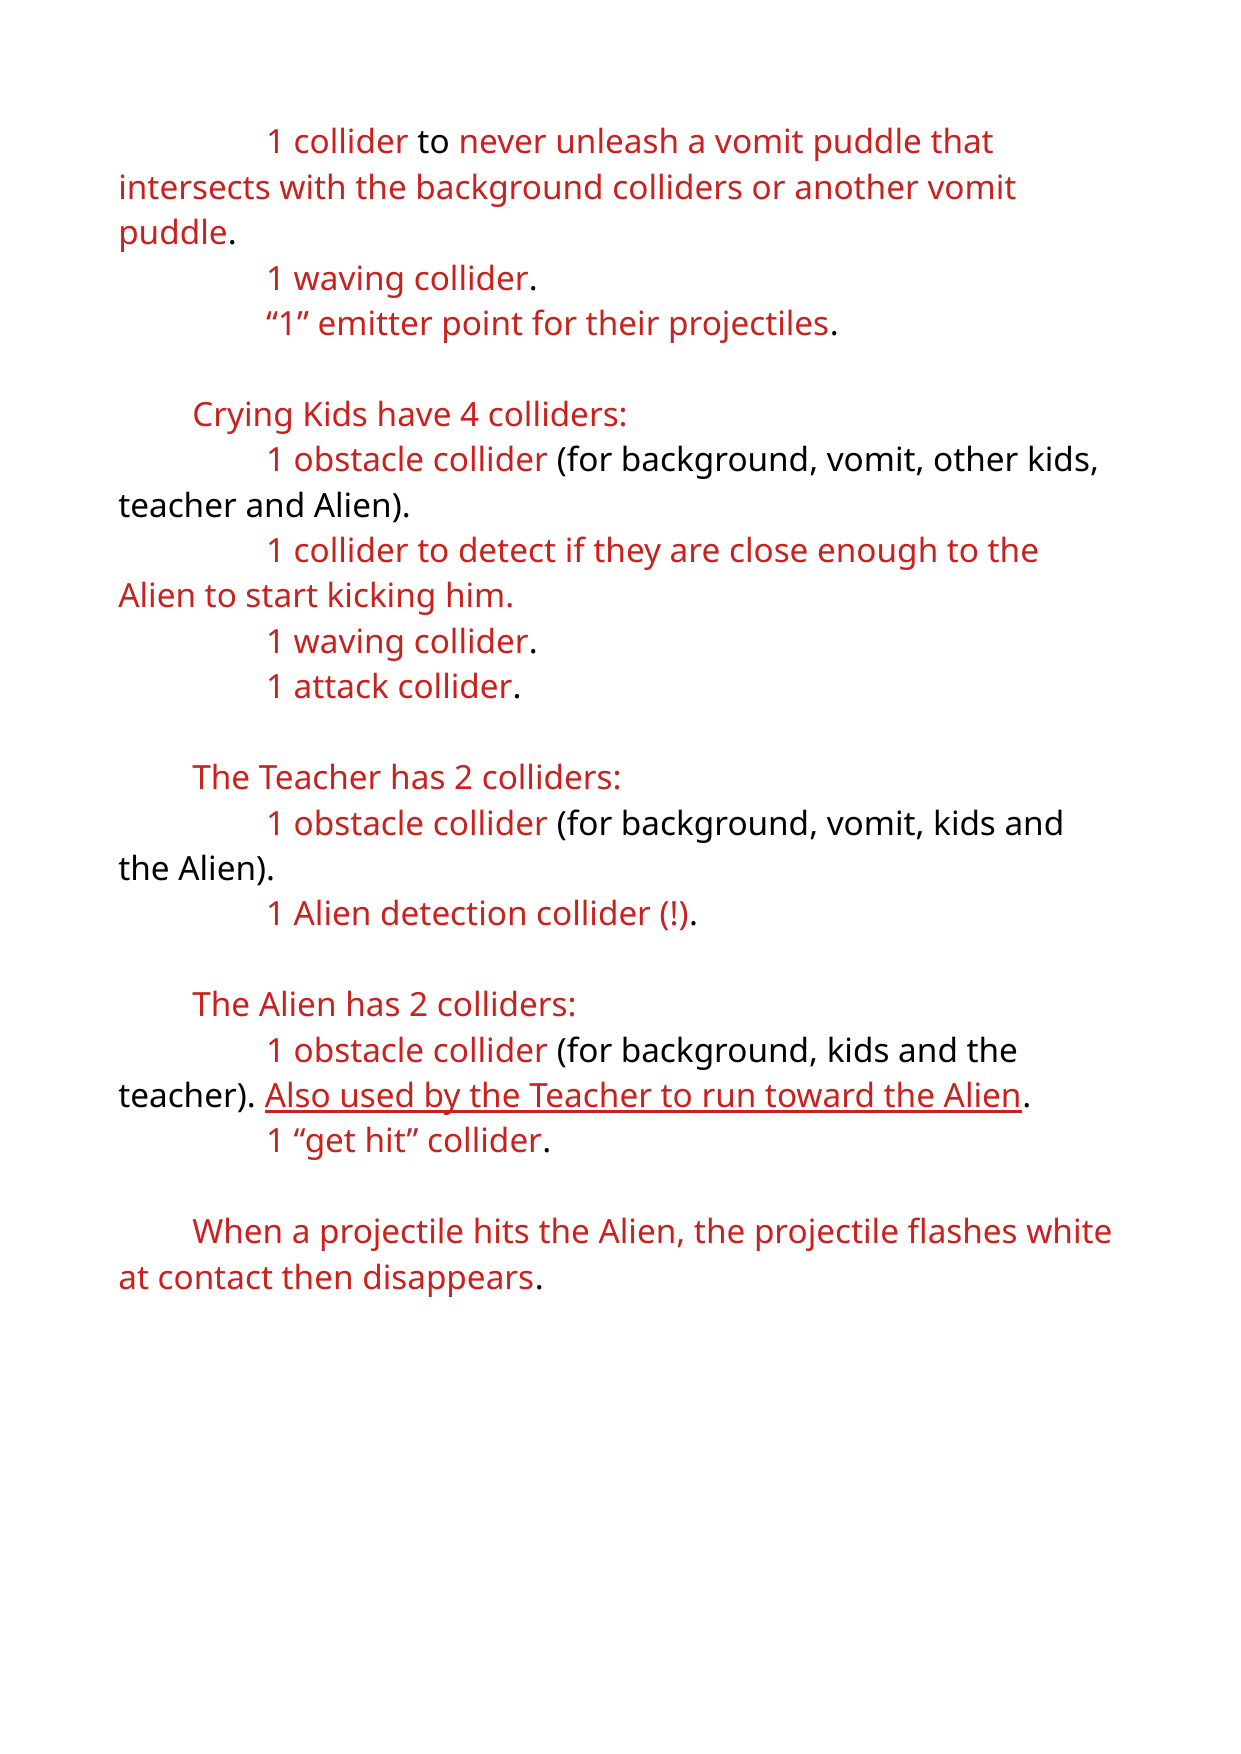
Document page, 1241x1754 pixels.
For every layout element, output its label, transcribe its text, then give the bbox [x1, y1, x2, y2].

text 1 collider to detect if they are close enough to the Alien to start kicking him. [118, 527, 1122, 618]
text The Teacher has 2 colliders: [118, 754, 1122, 799]
text Crying Kids have 4 colliders: [118, 391, 1122, 436]
text The Alien has 2 colliders: [118, 981, 1122, 1026]
text 1 obstacle collider (for background, vomit, other kids, teacher and Alien). [118, 436, 1122, 527]
text 1 obstacle collider (for background, vomit, kids and the Alien). [118, 799, 1122, 890]
text 1 “get hit” collider. [118, 1117, 1122, 1163]
text When a projectile hits the Alien, the projectile flashes white at contact then disappears. [118, 1208, 1122, 1299]
text 1 waving collider. [118, 618, 1122, 663]
text 1 collider to never unleash a vomit puddle that intersects with the background colliders or another vomit puddle. [118, 118, 1122, 254]
text 1 waving collider. [118, 254, 1122, 300]
text 1 attack collider. [118, 663, 1122, 708]
text 1 Alien detection collider (!). [118, 890, 1122, 936]
text 1 obstacle collider (for background, kids and the teacher). Also used by the Teacher to run toward the Alien. [118, 1026, 1122, 1117]
text “1” emitter point for their projectiles. [118, 300, 1122, 345]
